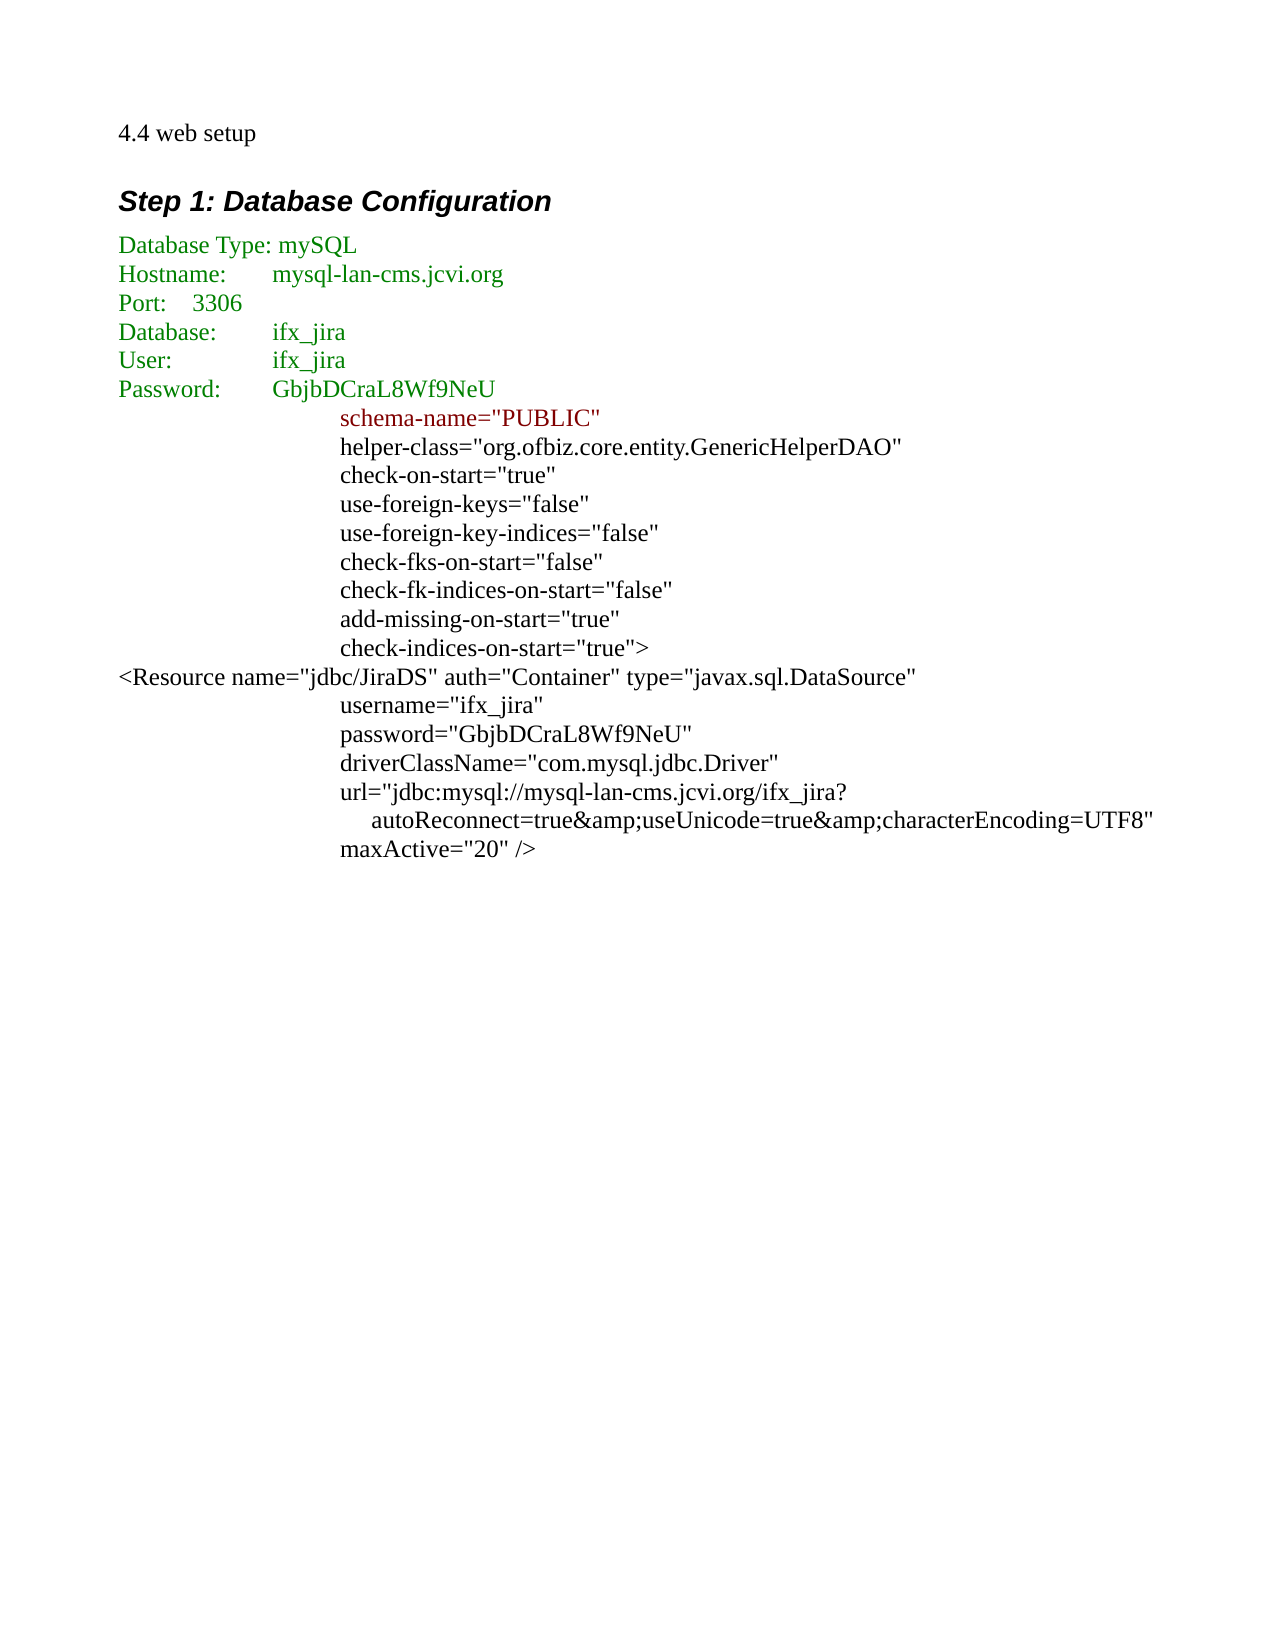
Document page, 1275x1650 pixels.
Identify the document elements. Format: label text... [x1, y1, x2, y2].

text 4.4 web setup [118, 118, 1157, 147]
text Password: GbjbDCraL8Wf9NeU [118, 374, 1157, 403]
text url="jdbc:mysql://mysql-lan-cms.jcvi.org/ifx_jira? [340, 777, 1157, 805]
text add-missing-on-start="true" [340, 604, 1157, 633]
text Hostname: mysql-lan-cms.jcvi.org [118, 259, 1157, 288]
text use-foreign-keys="false" [340, 489, 1157, 518]
text driverClassName="com.mysql.jdbc.Driver" [340, 748, 1157, 777]
subtitle Step 1: Database Configuration [118, 184, 1157, 218]
text autoReconnect=true&amp;useUnicode=true&amp;characterEncoding=UTF8" [371, 805, 1157, 834]
text check-fks-on-start="false" [340, 547, 1157, 575]
text User: ifx_jira [118, 345, 1157, 374]
text password="GbjbDCraL8Wf9NeU" [340, 719, 1157, 748]
text schema-name="PUBLIC" [340, 403, 1157, 432]
text check-on-start="true" [340, 460, 1157, 489]
text <Resource name="jdbc/JiraDS" auth="Container" type="javax.sql.DataSource" [118, 662, 1157, 690]
text use-foreign-key-indices="false" [340, 518, 1157, 547]
text username="ifx_jira" [340, 690, 1157, 719]
text Database Type: mySQL [118, 230, 1157, 259]
text check-indices-on-start="true"> [340, 633, 1157, 662]
text check-fk-indices-on-start="false" [340, 575, 1157, 604]
text helper-class="org.ofbiz.core.entity.GenericHelperDAO" [340, 432, 1157, 460]
text Database: ifx_jira [118, 317, 1157, 345]
text Port: 3306 [118, 288, 1157, 317]
text maxActive="20" /> [340, 834, 1157, 863]
